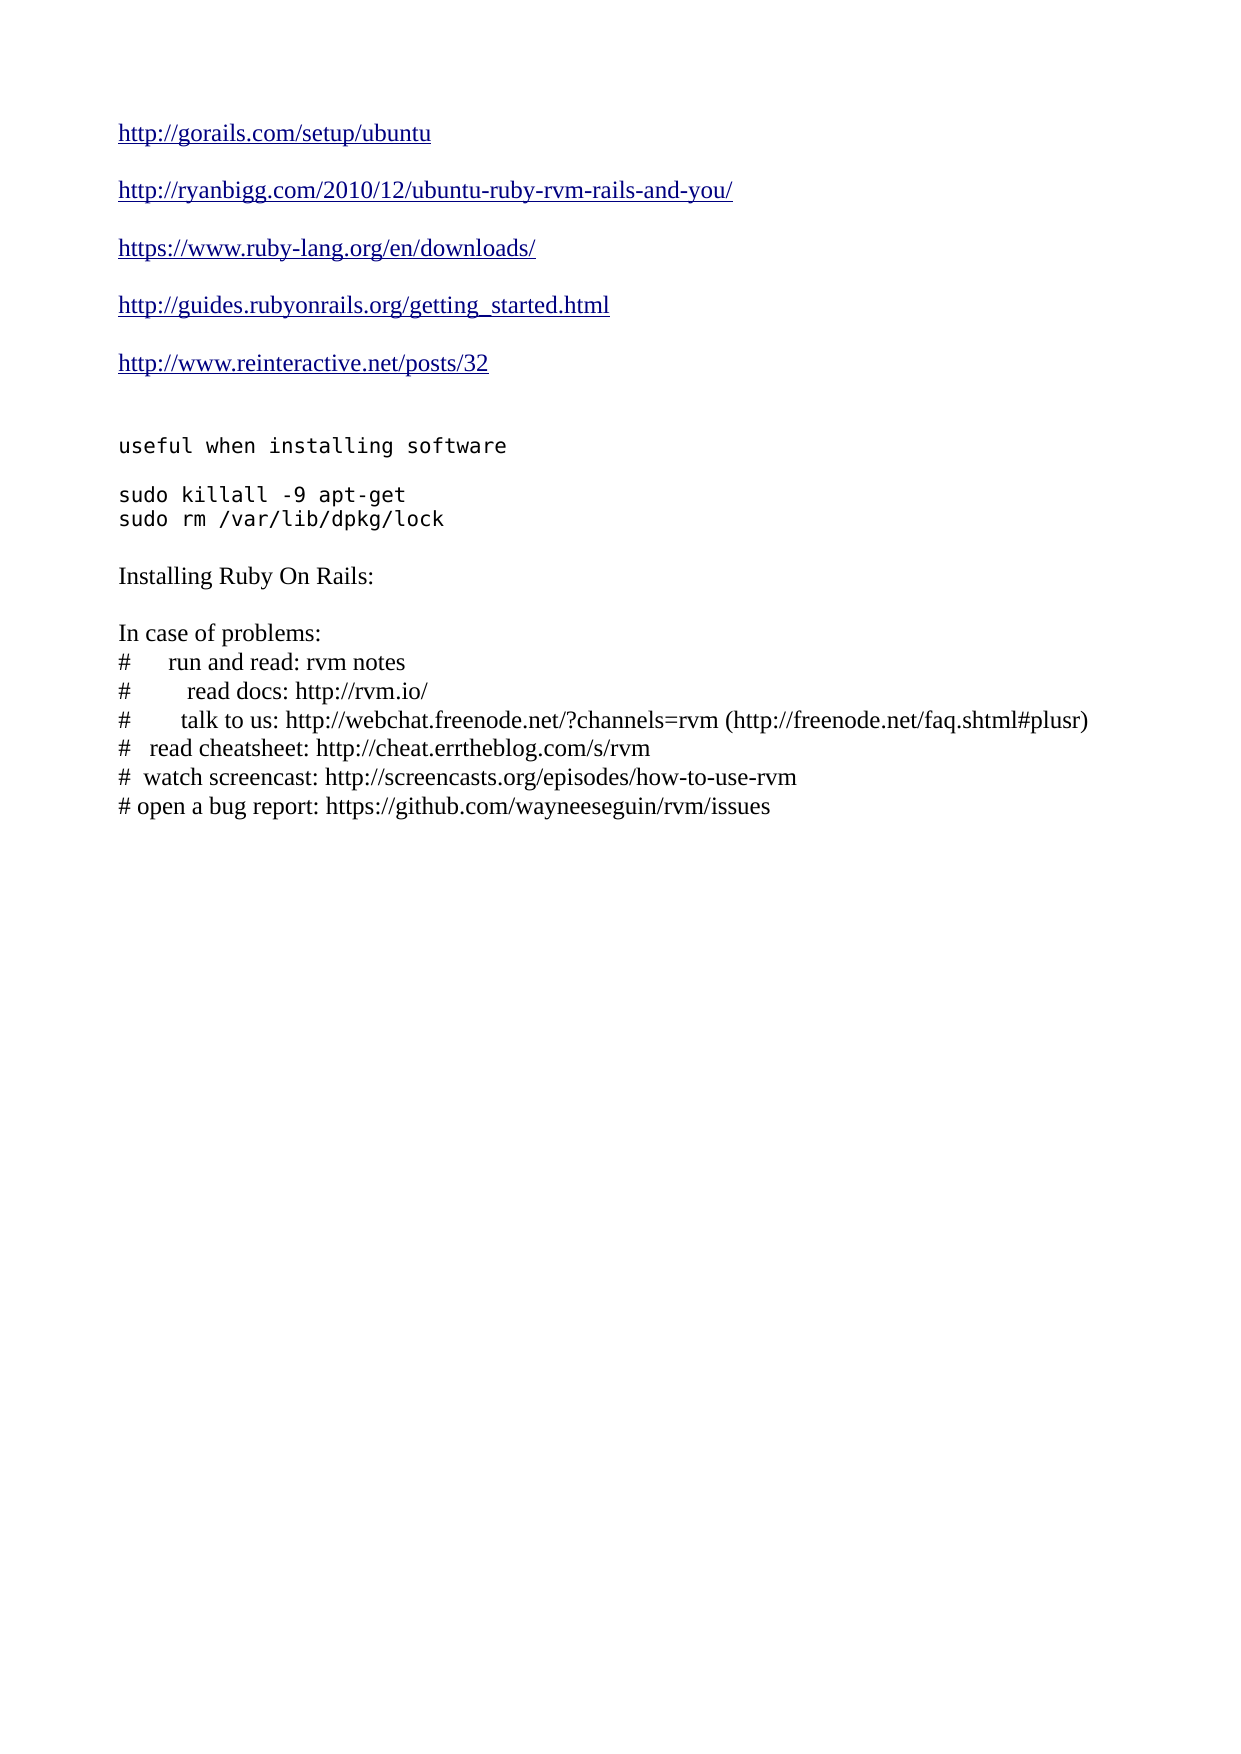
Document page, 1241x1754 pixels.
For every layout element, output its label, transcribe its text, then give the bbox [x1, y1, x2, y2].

text # read docs: http://rvm.io/ [118, 676, 1122, 705]
text In case of problems: [118, 618, 1122, 647]
text http://gorails.com/setup/ubuntu [118, 118, 1122, 147]
text https://www.ruby-lang.org/en/downloads/ [118, 233, 1122, 262]
text useful when installing software [118, 434, 1122, 459]
text # read cheatsheet: http://cheat.errtheblog.com/s/rvm [118, 733, 1122, 762]
text # watch screencast: http://screencasts.org/episodes/how-to-use-rvm [118, 762, 1122, 791]
text # talk to us: http://webchat.freenode.net/?channels=rvm (http://freenode.net/faq.shtml#plusr) [118, 705, 1122, 733]
text # run and read: rvm notes [118, 647, 1122, 676]
text http://guides.rubyonrails.org/getting_started.html [118, 291, 1122, 319]
text sudo rm /var/lib/dpkg/lock [118, 507, 1122, 531]
text Installing Ruby On Rails: [118, 561, 1122, 590]
text # open a bug report: https://github.com/wayneeseguin/rvm/issues [118, 791, 1122, 820]
text sudo killall -9 apt-get [118, 483, 1122, 507]
text http://ryanbigg.com/2010/12/ubuntu-ruby-rvm-rails-and-you/ [118, 176, 1122, 204]
text http://www.reinteractive.net/posts/32 [118, 348, 1122, 377]
